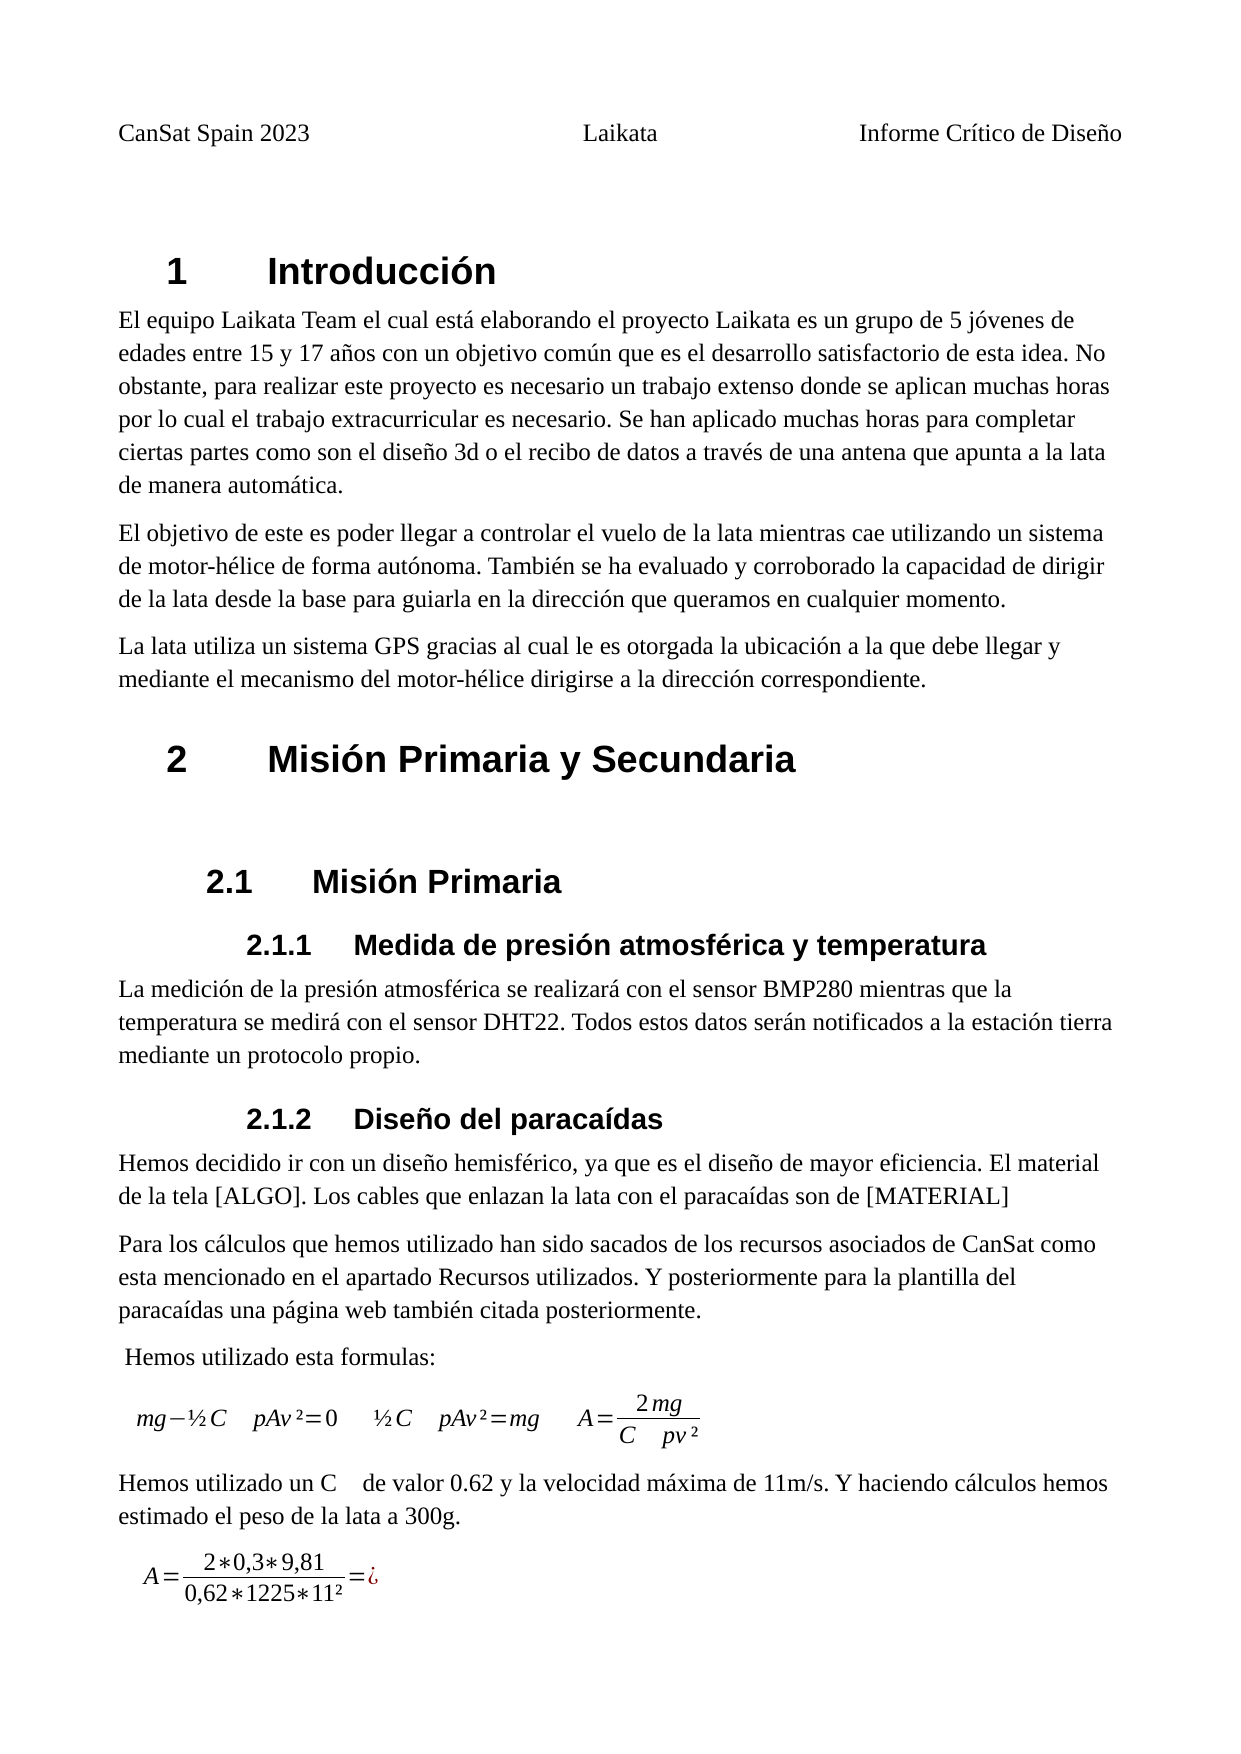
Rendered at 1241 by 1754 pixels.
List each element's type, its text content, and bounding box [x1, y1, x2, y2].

text Hemos decidido ir con un diseño hemisférico, ya que es el diseño de mayor eficiencia. El material de la tela [ALGO]. Los cables que enlazan la lata con el paracaídas son de [MATERIAL] [118, 1148, 1122, 1210]
subtitle Diseño del paracaídas [238, 1102, 1122, 1136]
text Hemos utilizado un C🇩 de valor 0.62 y la velocidad máxima de 11m/s. Y haciendo cálculos hemos estimado el peso de la lata a 300g. [118, 1468, 1122, 1529]
text El objetivo de este es poder llegar a controlar el vuelo de la lata mientras cae utilizando un sistema de motor-hélice de forma autónoma. También se ha evaluado y corroborado la capacidad de dirigir de la lata desde la base para guiarla en la dirección que queramos en cualquier momento. [118, 518, 1122, 613]
text La lata utiliza un sistema GPS gracias al cual le es otorgada la ubicación a la que debe llegar y mediante el mecanismo del motor-hélice dirigirse a la dirección correspondiente. [118, 631, 1122, 693]
text La medición de la presión atmosférica se realizará con el sensor BMP280 mientras que la temperatura se medirá con el sensor DHT22. Todos estos datos serán notificados a la estación tierra mediante un protocolo propio. [118, 974, 1122, 1068]
subtitle Misión Primaria y Secundaria [156, 737, 1122, 781]
subtitle Introducción [156, 249, 1122, 293]
text El equipo Laikata Team el cual está elaborando el proyecto Laikata es un grupo de 5 jóvenes de edades entre 15 y 17 años con un objetivo común que es el desarrollo satisfactorio de esta idea. No obstante, para realizar este proyecto es necesario un trabajo extenso donde se aplican muchas horas por lo cual el trabajo extracurricular es necesario. Se han aplicado muchas horas para completar ciertas partes como son el diseño 3d o el recibo de datos a través de una antena que apunta a la lata de manera automática. [118, 305, 1122, 499]
text Hemos utilizado esta formulas: [118, 1342, 1122, 1371]
subtitle Medida de presión atmosférica y temperatura [238, 927, 1122, 961]
subtitle Misión Primaria [197, 862, 1122, 900]
text Para los cálculos que hemos utilizado han sido sacados de los recursos asociados de CanSat como esta mencionado en el apartado Recursos utilizados. Y posteriormente para la plantilla del paracaídas una página web también citada posteriormente. [118, 1229, 1122, 1323]
